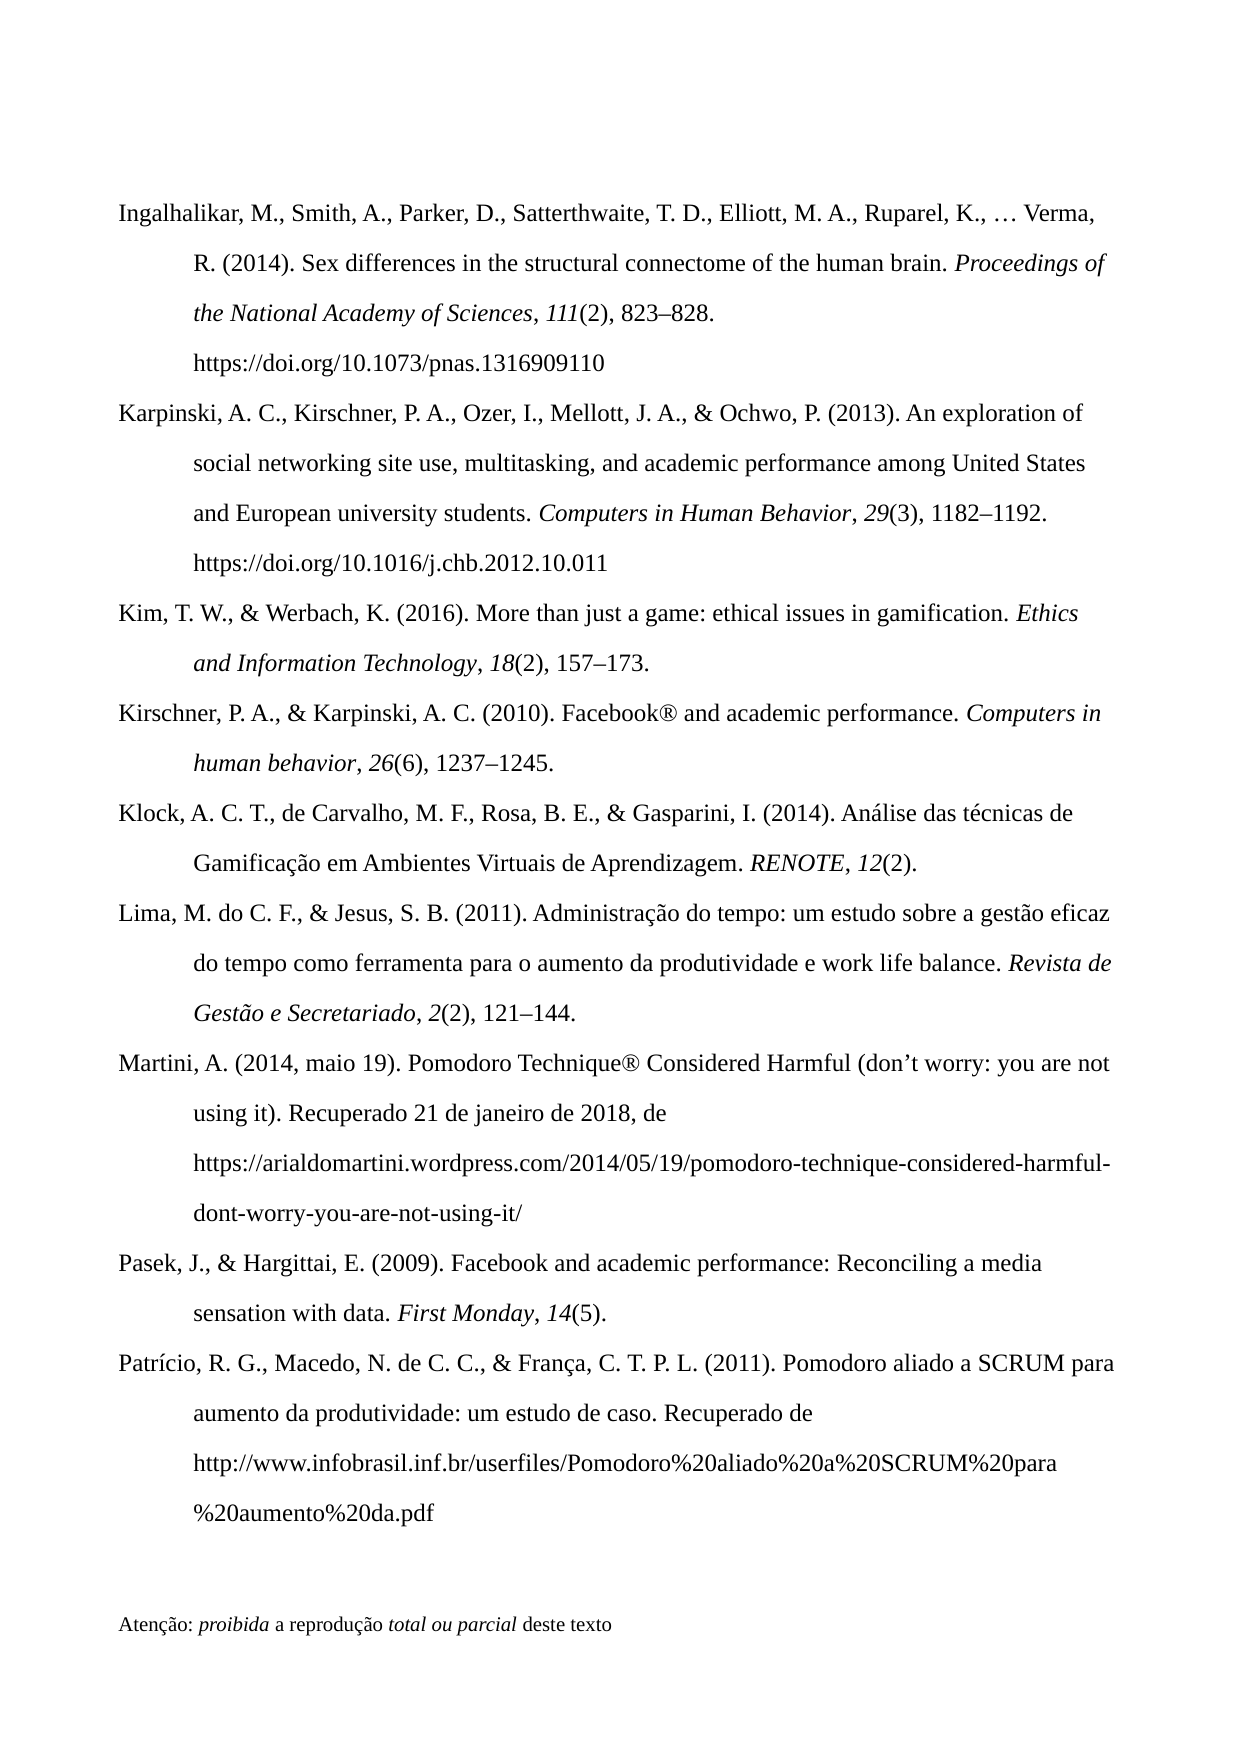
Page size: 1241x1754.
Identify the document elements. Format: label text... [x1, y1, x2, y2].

text Kim, T. W., & Werbach, K. (2016). More than just a game: ethical issues in gamification. Ethics and Information Technology, 18(2), 157–173. [118, 576, 1122, 676]
text Lima, M. do C. F., & Jesus, S. B. (2011). Administração do tempo: um estudo sobre a gestão eficaz do tempo como ferramenta para o aumento da produtividade e work life balance. Revista de Gestão e Secretariado, 2(2), 121–144. [118, 876, 1122, 1026]
text Kirschner, P. A., & Karpinski, A. C. (2010). Facebook® and academic performance. Computers in human behavior, 26(6), 1237–1245. [118, 676, 1122, 776]
text Karpinski, A. C., Kirschner, P. A., Ozer, I., Mellott, J. A., & Ochwo, P. (2013). An exploration of social networking site use, multitasking, and academic performance among United States and European university students. Computers in Human Behavior, 29(3), 1182–1192. https://doi.org/10.1016/j.chb.2012.10.011 [118, 376, 1122, 576]
text Patrício, R. G., Macedo, N. de C. C., & França, C. T. P. L. (2011). Pomodoro aliado a SCRUM para aumento da produtividade: um estudo de caso. Recuperado de http://www.infobrasil.inf.br/userfiles/Pomodoro%20aliado%20a%20SCRUM%20para%20aumento%20da.pdf [118, 1326, 1122, 1526]
text Martini, A. (2014, maio 19). Pomodoro Technique® Considered Harmful (don’t worry: you are not using it). Recuperado 21 de janeiro de 2018, de https://arialdomartini.wordpress.com/2014/05/19/pomodoro-technique-considered-harmful-dont-worry-you-are-not-using-it/ [118, 1026, 1122, 1226]
text Pasek, J., & Hargittai, E. (2009). Facebook and academic performance: Reconciling a media sensation with data. First Monday, 14(5). [118, 1226, 1122, 1326]
text Ingalhalikar, M., Smith, A., Parker, D., Satterthwaite, T. D., Elliott, M. A., Ruparel, K., … Verma, R. (2014). Sex differences in the structural connectome of the human brain. Proceedings of the National Academy of Sciences, 111(2), 823–828. https://doi.org/10.1073/pnas.1316909110 [118, 176, 1122, 376]
text Klock, A. C. T., de Carvalho, M. F., Rosa, B. E., & Gasparini, I. (2014). Análise das técnicas de Gamificação em Ambientes Virtuais de Aprendizagem. RENOTE, 12(2). [118, 776, 1122, 876]
